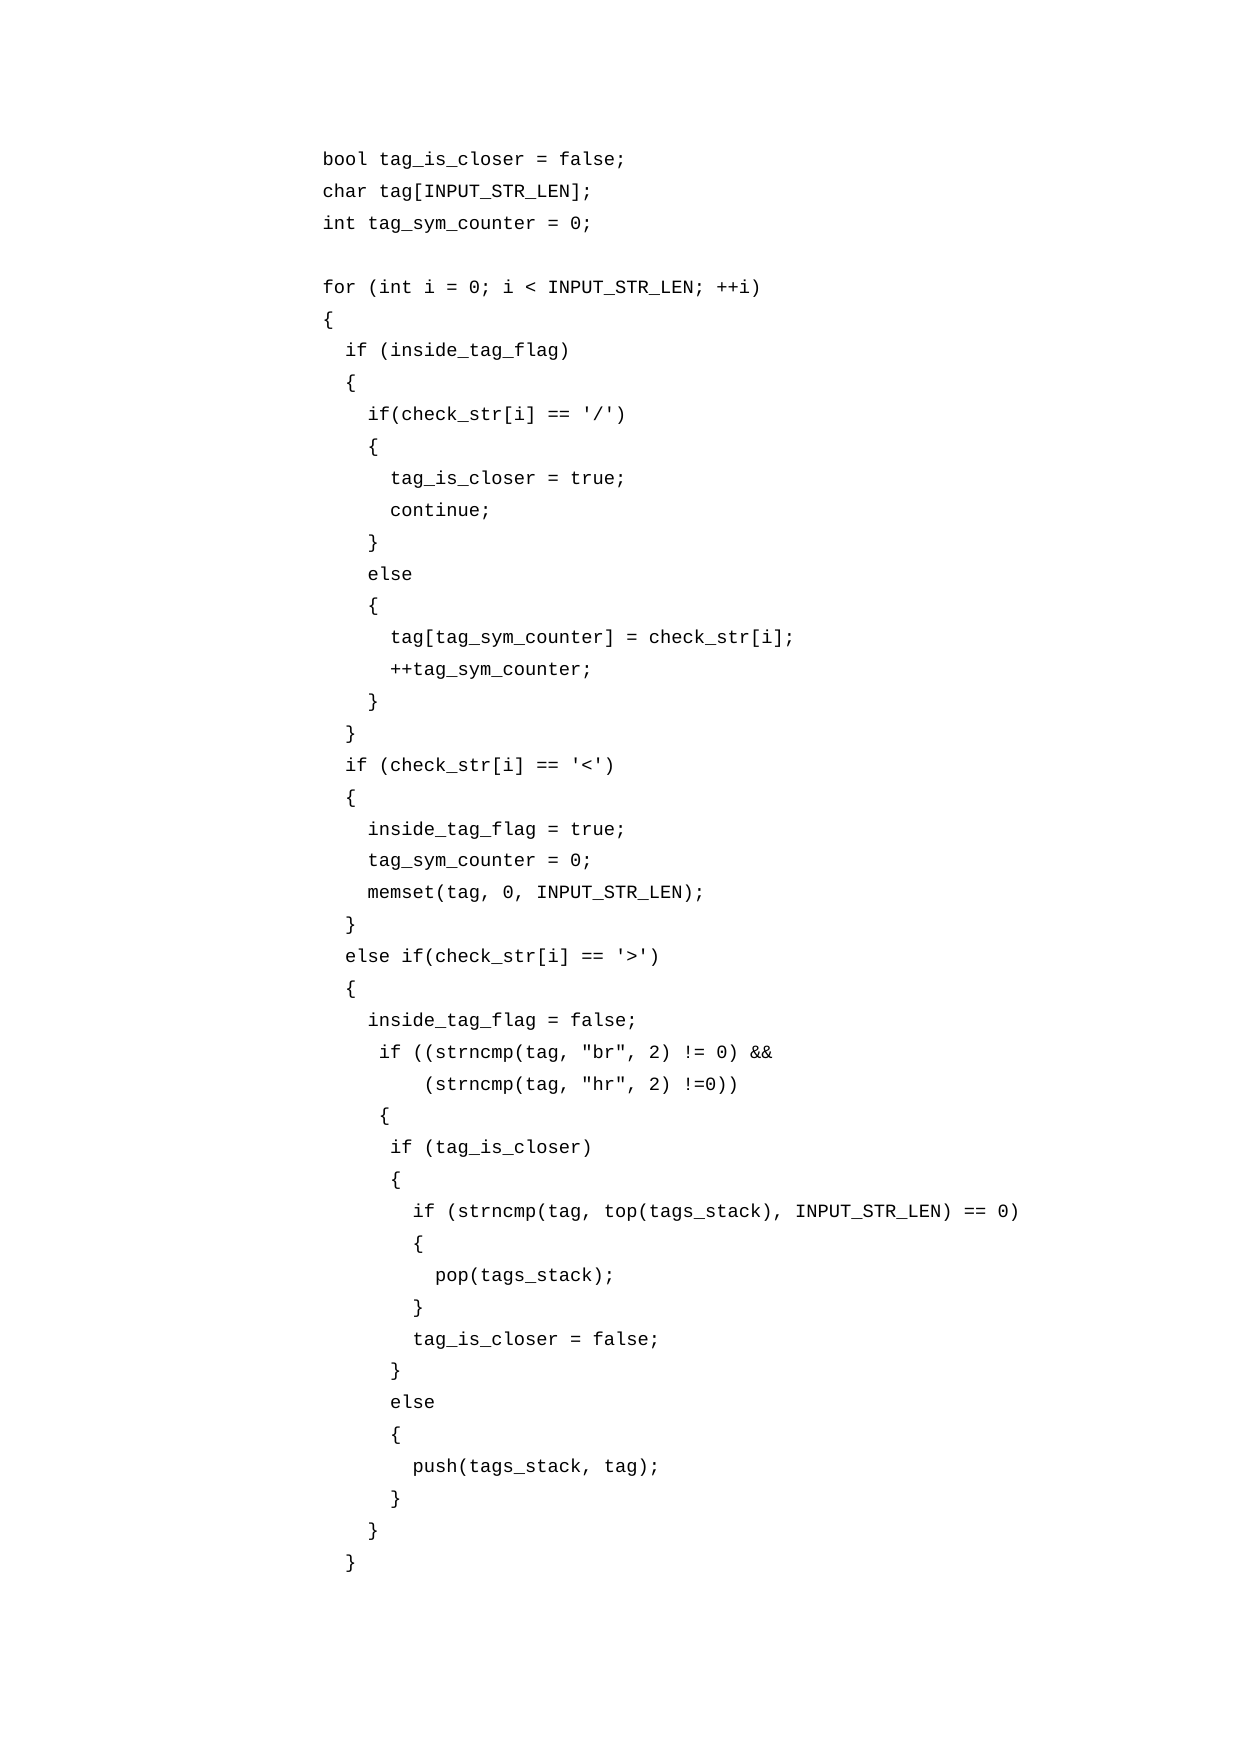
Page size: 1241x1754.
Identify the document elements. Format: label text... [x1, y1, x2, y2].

text if ((strncmp(tag, "br", 2) != 0) && [300, 1042, 1090, 1064]
text } [300, 532, 1090, 554]
text } [300, 1521, 1090, 1542]
text { [300, 787, 1090, 809]
text (strncmp(tag, "hr", 2) !=0)) [300, 1074, 1090, 1096]
text } [300, 915, 1090, 936]
text memset(tag, 0, INPUT_STR_LEN); [300, 883, 1090, 904]
text push(tags_stack, tag); [300, 1457, 1090, 1478]
text tag_is_closer = false; [300, 1329, 1090, 1351]
text if (strncmp(tag, top(tags_stack), INPUT_STR_LEN) == 0) [300, 1202, 1090, 1223]
text tag_is_closer = true; [300, 469, 1090, 490]
text } [300, 692, 1090, 713]
text int tag_sym_counter = 0; [300, 214, 1090, 235]
text } [300, 1297, 1090, 1319]
text { [300, 373, 1090, 394]
text } [300, 1552, 1090, 1574]
text if (check_str[i] == '<') [300, 756, 1090, 777]
text { [300, 1234, 1090, 1255]
text tag_sym_counter = 0; [300, 851, 1090, 872]
text else if(check_str[i] == '>') [300, 947, 1090, 968]
text { [300, 1425, 1090, 1446]
text else [300, 564, 1090, 586]
text for (int i = 0; i < INPUT_STR_LEN; ++i) [300, 277, 1090, 299]
text { [300, 437, 1090, 458]
text if(check_str[i] == '/') [300, 405, 1090, 426]
text } [300, 1361, 1090, 1382]
text ++tag_sym_counter; [300, 660, 1090, 681]
text inside_tag_flag = false; [300, 1011, 1090, 1032]
text if (tag_is_closer) [300, 1138, 1090, 1159]
text continue; [300, 501, 1090, 522]
text } [300, 1489, 1090, 1510]
text else [300, 1393, 1090, 1414]
text } [300, 724, 1090, 745]
text pop(tags_stack); [300, 1266, 1090, 1287]
text { [300, 1170, 1090, 1191]
text { [300, 596, 1090, 617]
text char tag[INPUT_STR_LEN]; [300, 182, 1090, 203]
text bool tag_is_closer = false; [300, 150, 1090, 171]
text inside_tag_flag = true; [300, 819, 1090, 841]
text tag[tag_sym_counter] = check_str[i]; [300, 628, 1090, 649]
text { [300, 979, 1090, 1000]
text if (inside_tag_flag) [300, 341, 1090, 362]
text { [300, 309, 1090, 331]
text { [300, 1106, 1090, 1127]
